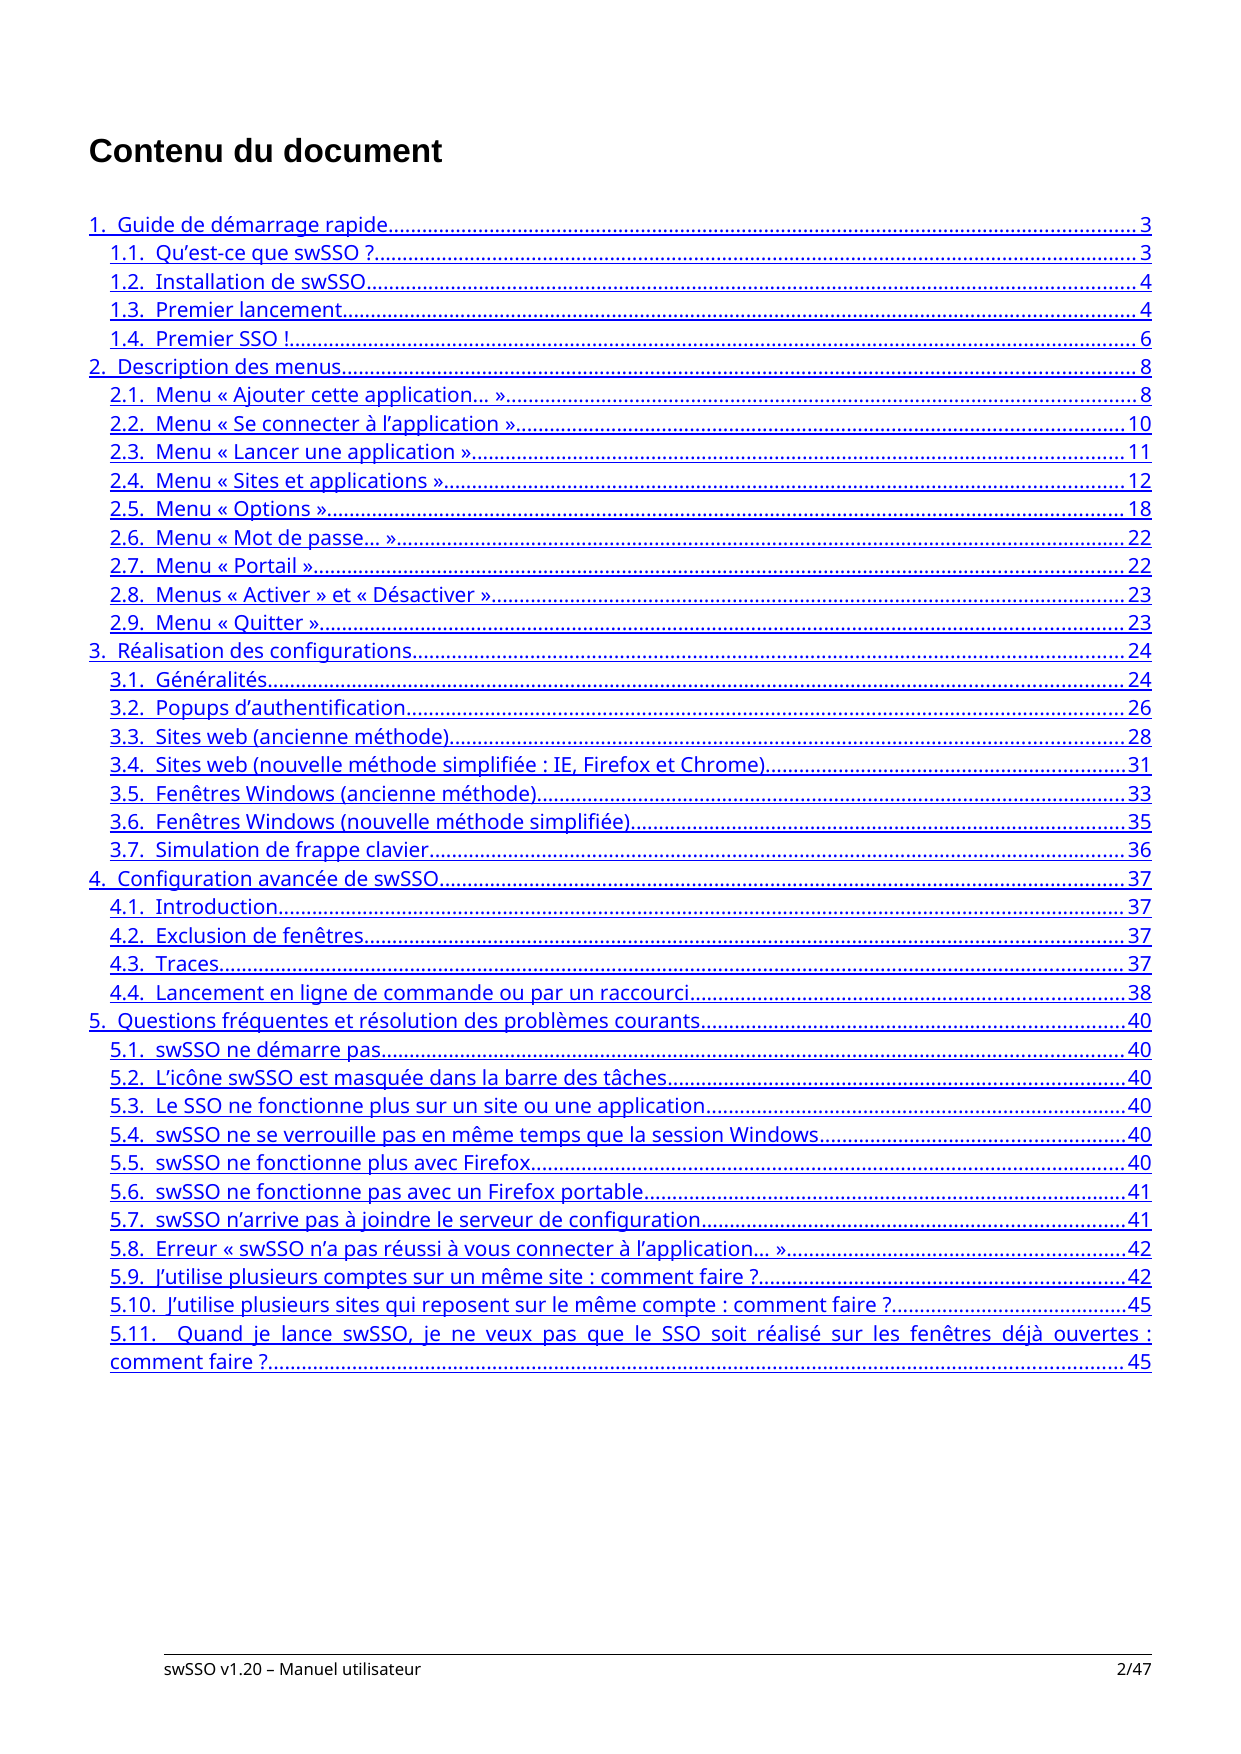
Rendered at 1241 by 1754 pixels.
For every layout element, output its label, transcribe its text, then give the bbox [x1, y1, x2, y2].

text [109, 1088, 1152, 1092]
text 2.6. Menu « Mot de passe… » 22 [109, 523, 1152, 547]
text 1.2. Installation de swSSO 4 [109, 267, 1152, 291]
text 3.4. Sites web (nouvelle méthode simplifiée : IE, Firefox et Chrome) 31 [109, 750, 1152, 774]
text 5.11. Quand je lance swSSO, je ne veux pas que le SSO soit réalisé sur les fenêtres déjà ouvertes : comment faire ? 45 [109, 1344, 1152, 1372]
text 5.7. swSSO n’arrive pas à joindre le serveur de configuration 41 [109, 1205, 1152, 1229]
text [109, 1230, 1152, 1234]
text 2.9. Menu « Quitter » 23 [109, 608, 1152, 632]
text [109, 1287, 1152, 1291]
text 4.1. Introduction 37 [109, 892, 1152, 917]
text 5.3. Le SSO ne fonctionne plus sur un site ou une application 40 [109, 1092, 1152, 1116]
text [109, 775, 1152, 779]
text 3.2. Popups d’authentification 26 [109, 693, 1152, 718]
text 5.10. J’utilise plusieurs sites qui reposent sur le même compte : comment faire ? 45 [109, 1291, 1152, 1315]
text 2.7. Menu « Portail » 22 [109, 551, 1152, 575]
text 2.3. Menu « Lancer une application » 11 [109, 437, 1152, 462]
text 5.8. Erreur « swSSO n’a pas réussi à vous connecter à l’application… » 42 [109, 1234, 1152, 1258]
text 2. Description des menus 8 [89, 352, 1152, 376]
text 1.4. Premier SSO ! 6 [109, 324, 1152, 348]
text 2.2. Menu « Se connecter à l’application » 10 [109, 409, 1152, 433]
text 3.5. Fenêtres Windows (ancienne méthode) 33 [109, 779, 1152, 803]
text 2.4. Menu « Sites et applications » 12 [109, 466, 1152, 490]
text [109, 633, 1152, 637]
text 4.2. Exclusion de fenêtres 37 [109, 921, 1152, 945]
text 3.7. Simulation de frappe clavier 36 [109, 836, 1152, 860]
text 4.4. Lancement en ligne de commande ou par un raccourci 38 [109, 978, 1152, 1002]
text [109, 320, 1152, 324]
text 5.5. swSSO ne fonctionne plus avec Firefox 40 [109, 1148, 1152, 1173]
text [109, 974, 1152, 978]
text 2.1. Menu « Ajouter cette application... » 8 [109, 381, 1152, 405]
text 3.3. Sites web (ancienne méthode) 28 [109, 722, 1152, 746]
text 5.4. swSSO ne se verrouille pas en même temps que la session Windows 40 [109, 1120, 1152, 1144]
text 3.6. Fenêtres Windows (nouvelle méthode simplifiée) 35 [109, 807, 1152, 831]
text 3.1. Généralités 24 [109, 665, 1152, 689]
text 3. Réalisation des configurations 24 [89, 637, 1152, 661]
text 2.5. Menu « Options » 18 [109, 494, 1152, 518]
text 5.2. L’icône swSSO est masquée dans la barre des tâches 40 [109, 1063, 1152, 1087]
text Contenu du document [89, 131, 1152, 169]
text 2.8. Menus « Activer » et « Désactiver » 23 [109, 580, 1152, 604]
text 1.1. Qu’est-ce que swSSO ? 3 [109, 238, 1152, 263]
text 5.6. swSSO ne fonctionne pas avec un Firefox portable 41 [109, 1177, 1152, 1201]
text 1. Guide de démarrage rapide 3 [89, 210, 1152, 234]
text 5.1. swSSO ne démarre pas 40 [109, 1035, 1152, 1059]
text 4. Configuration avancée de swSSO 37 [89, 864, 1152, 888]
text [109, 576, 1152, 580]
text 4.3. Traces 37 [109, 949, 1152, 973]
text 5.11. Quand je lance swSSO, je ne veux pas que le SSO soit réalisé sur les fenêtres déjà ouvertes : comment faire ? 45 [109, 1319, 1152, 1343]
text 5.9. J’utilise plusieurs comptes sur un même site : comment faire ? 42 [109, 1262, 1152, 1286]
text 1.3. Premier lancement 4 [109, 295, 1152, 319]
text [109, 832, 1152, 836]
text 5. Questions fréquentes et résolution des problèmes courants 40 [89, 1006, 1152, 1030]
text [109, 519, 1152, 523]
